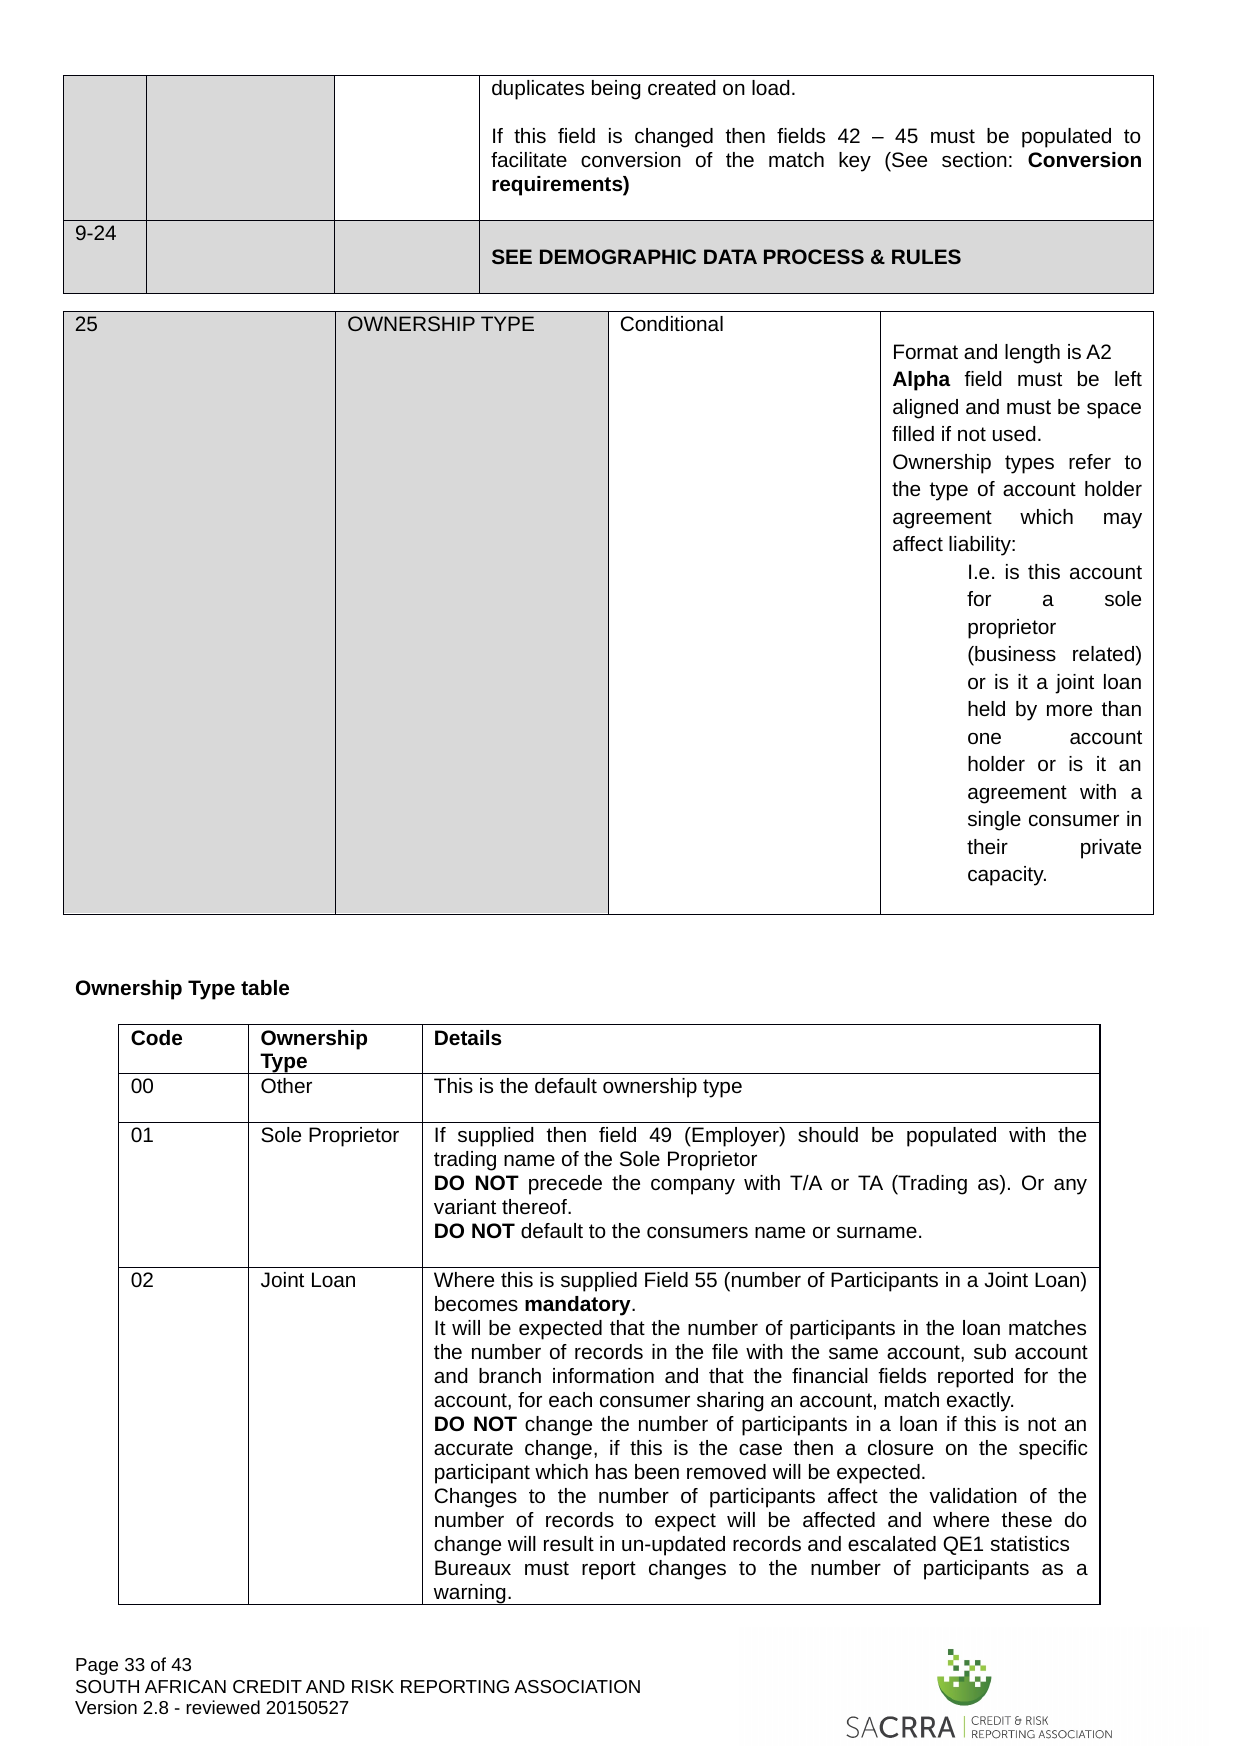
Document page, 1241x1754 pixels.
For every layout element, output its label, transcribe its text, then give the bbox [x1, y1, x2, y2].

table_cell [335, 221, 479, 293]
table_cell Where this is supplied Field 55 (number of Participants in a Joint Loan) becomes mandatory. It will be expected that the number of participants in the loan matches the number of records in the file with the same account, sub account and branch information and that the financial fields reported for the account, for each consumer sharing an account, match exactly. DO NOT change the number of participants in a loan if this is not an accurate change, if this is the case then a closure on the specific participant which has been removed will be expected. Changes to the number of participants affect the validation of the number of records to expect will be affected and where these do change will result in un-updated records and escalated QE1 statistics Bureaux must report changes to the number of participants as a warning. [423, 1268, 1099, 1603]
table_cell This is the default ownership type [423, 1074, 1099, 1122]
table_cell 00 [119, 1074, 248, 1122]
table_cell If supplied then field 49 (Employer) should be populated with the trading name of the Sole Proprietor DO NOT precede the company with T/A or TA (Trading as). Or any variant thereof. DO NOT default to the consumers name or surname. [423, 1123, 1099, 1267]
table_cell [64, 76, 146, 220]
table_header Ownership Type [249, 1025, 422, 1073]
table_header OWNERSHIP TYPE [336, 312, 608, 913]
table_header Format and length is A2 Alpha field must be left aligned and must be space filled if not used. Ownership types refer to the type of account holder agreement which may affect liability: I.e. is this account for a sole proprietor (business related) or is it a joint loan held by more than one account holder or is it an agreement with a single consumer in their private capacity. [881, 312, 1153, 913]
table_cell Joint Loan [249, 1268, 422, 1603]
table_header Details [423, 1025, 1099, 1073]
picture [738, 1627, 1209, 1746]
table_cell 02 [119, 1268, 248, 1603]
text Ownership Type table [75, 976, 1165, 1000]
table_cell 01 [119, 1123, 248, 1267]
table_cell 9-24 [64, 221, 146, 293]
table_cell Other [249, 1074, 422, 1122]
table_header 25 [64, 312, 335, 913]
table_header Conditional [609, 312, 880, 913]
table_cell [147, 221, 334, 293]
table_cell duplicates being created on load. If this field is changed then fields 42 – 45 must be populated to facilitate conversion of the match key (See section: Conversion requirements) [480, 76, 1153, 220]
table_cell [335, 76, 479, 220]
table_cell [147, 76, 334, 220]
table_header Code [119, 1025, 248, 1073]
table_cell SEE DEMOGRAPHIC DATA PROCESS & RULES [480, 221, 1153, 293]
table_cell Sole Proprietor [249, 1123, 422, 1267]
